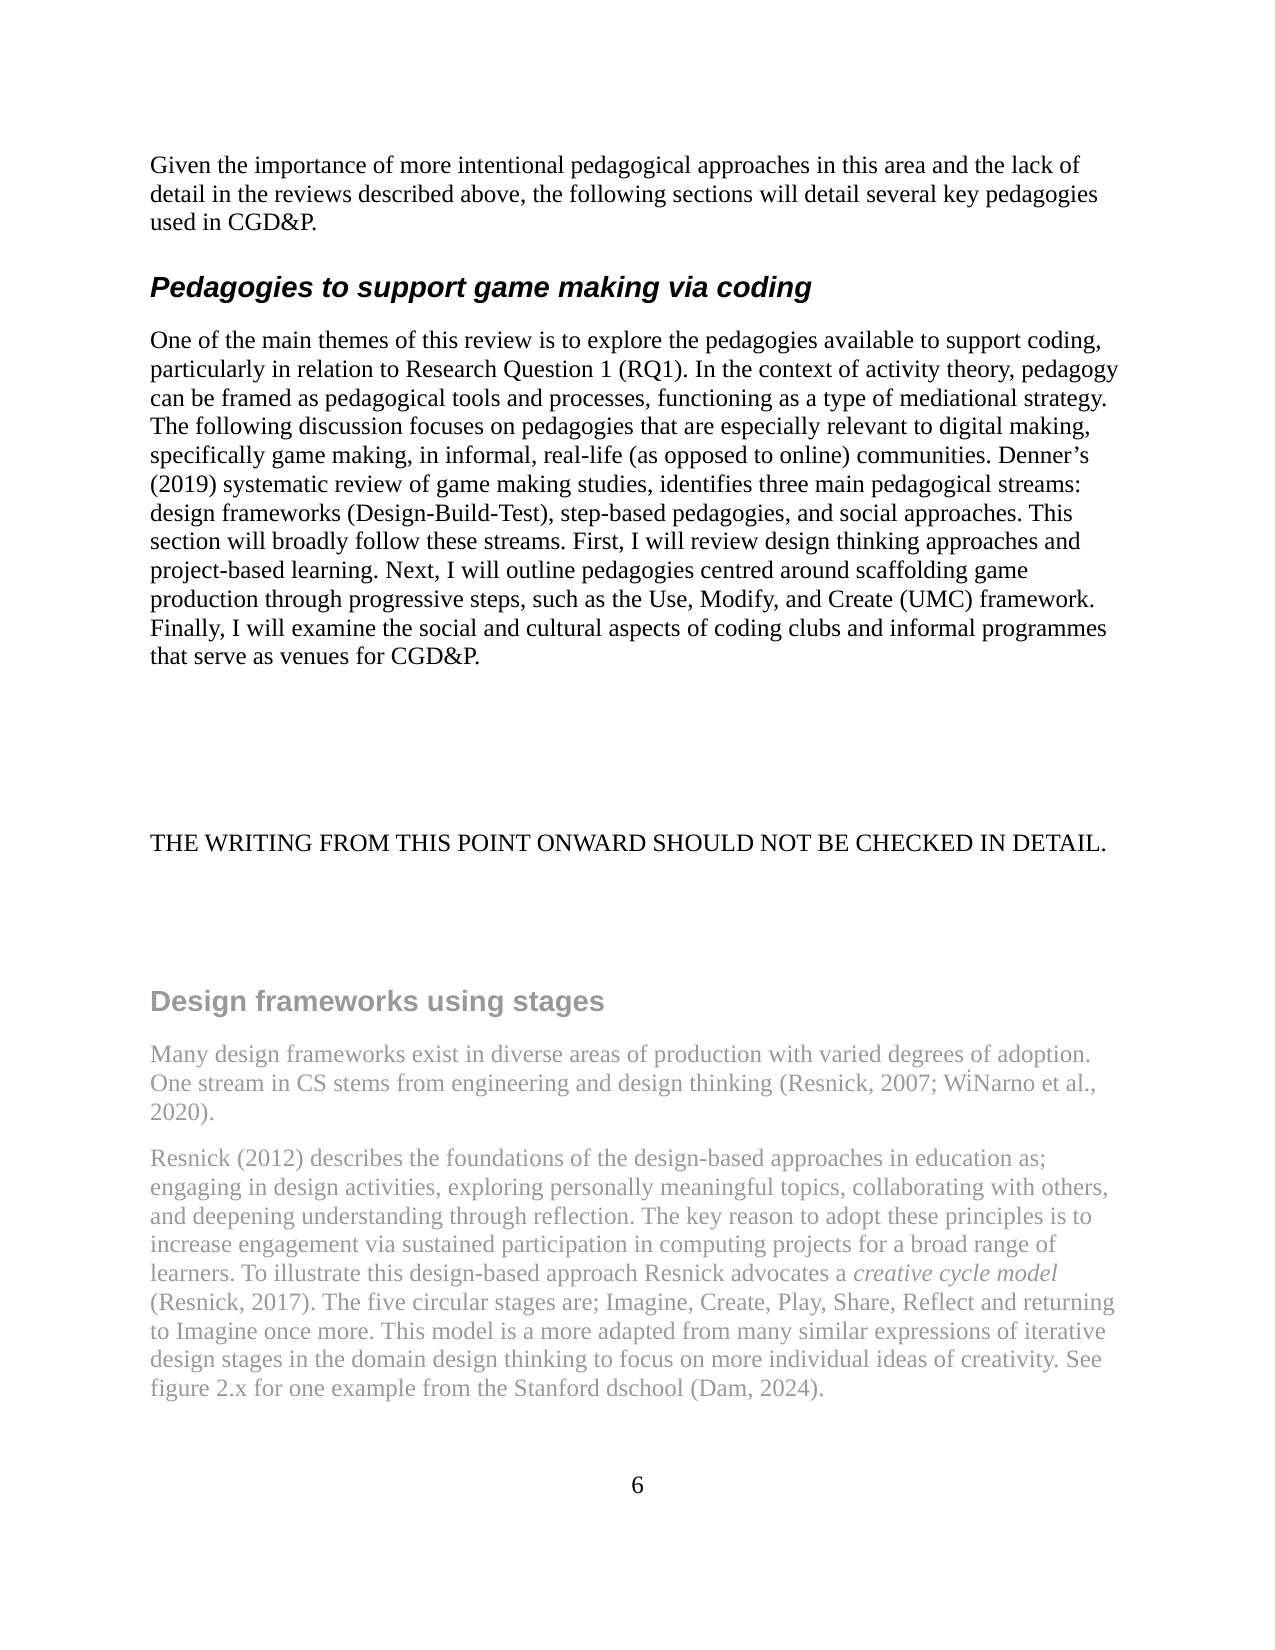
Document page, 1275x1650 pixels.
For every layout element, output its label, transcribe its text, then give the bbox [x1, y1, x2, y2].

text THE WRITING FROM THIS POINT ONWARD SHOULD NOT BE CHECKED IN DETAIL. [150, 828, 1125, 857]
text One of the main themes of this review is to explore the pedagogies available to support coding, particularly in relation to Research Question 1 (RQ1). In the context of activity theory, pedagogy can be framed as pedagogical tools and processes, functioning as a type of mediational strategy. The following discussion focuses on pedagogies that are especially relevant to digital making, specifically game making, in informal, real-life (as opposed to online) communities. Denner’s (2019) systematic review of game making studies, identifies three main pedagogical streams: design frameworks (Design-Build-Test), step-based pedagogies, and social approaches. This section will broadly follow these streams. First, I will review design thinking approaches and project-based learning. Next, I will outline pedagogies centred around scaffolding game production through progressive steps, such as the Use, Modify, and Create (UMC) framework. Finally, I will examine the social and cultural aspects of coding clubs and informal programmes that serve as venues for CGD&P. [150, 325, 1125, 670]
subtitle Design frameworks using stages [150, 984, 1125, 1018]
text Many design frameworks exist in diverse areas of production with varied degrees of adoption. One stream in CS stems from engineering and design thinking (Resnick, 2007; Wi̇Narno et al., 2020). [150, 1039, 1125, 1125]
text Given the importance of more intentional pedagogical approaches in this area and the lack of detail in the reviews described above, the following sections will detail several key pedagogies used in CGD&P. [150, 150, 1125, 236]
subtitle Pedagogies to support game making via coding [150, 270, 1125, 304]
text Resnick (2012) describes the foundations of the design-based approaches in education as; engaging in design activities, exploring personally meaningful topics, collaborating with others, and deepening understanding through reflection. The key reason to adopt these principles is to increase engagement via sustained participation in computing projects for a broad range of learners. To illustrate this design-based approach Resnick advocates a creative cycle model (Resnick, 2017). The five circular stages are; Imagine, Create, Play, Share, Reflect and returning to Imagine once more. This model is a more adapted from many similar expressions of iterative design stages in the domain design thinking to focus on more individual ideas of creativity. See figure 2.x for one example from the Stanford dschool (Dam, 2024). [150, 1143, 1125, 1402]
